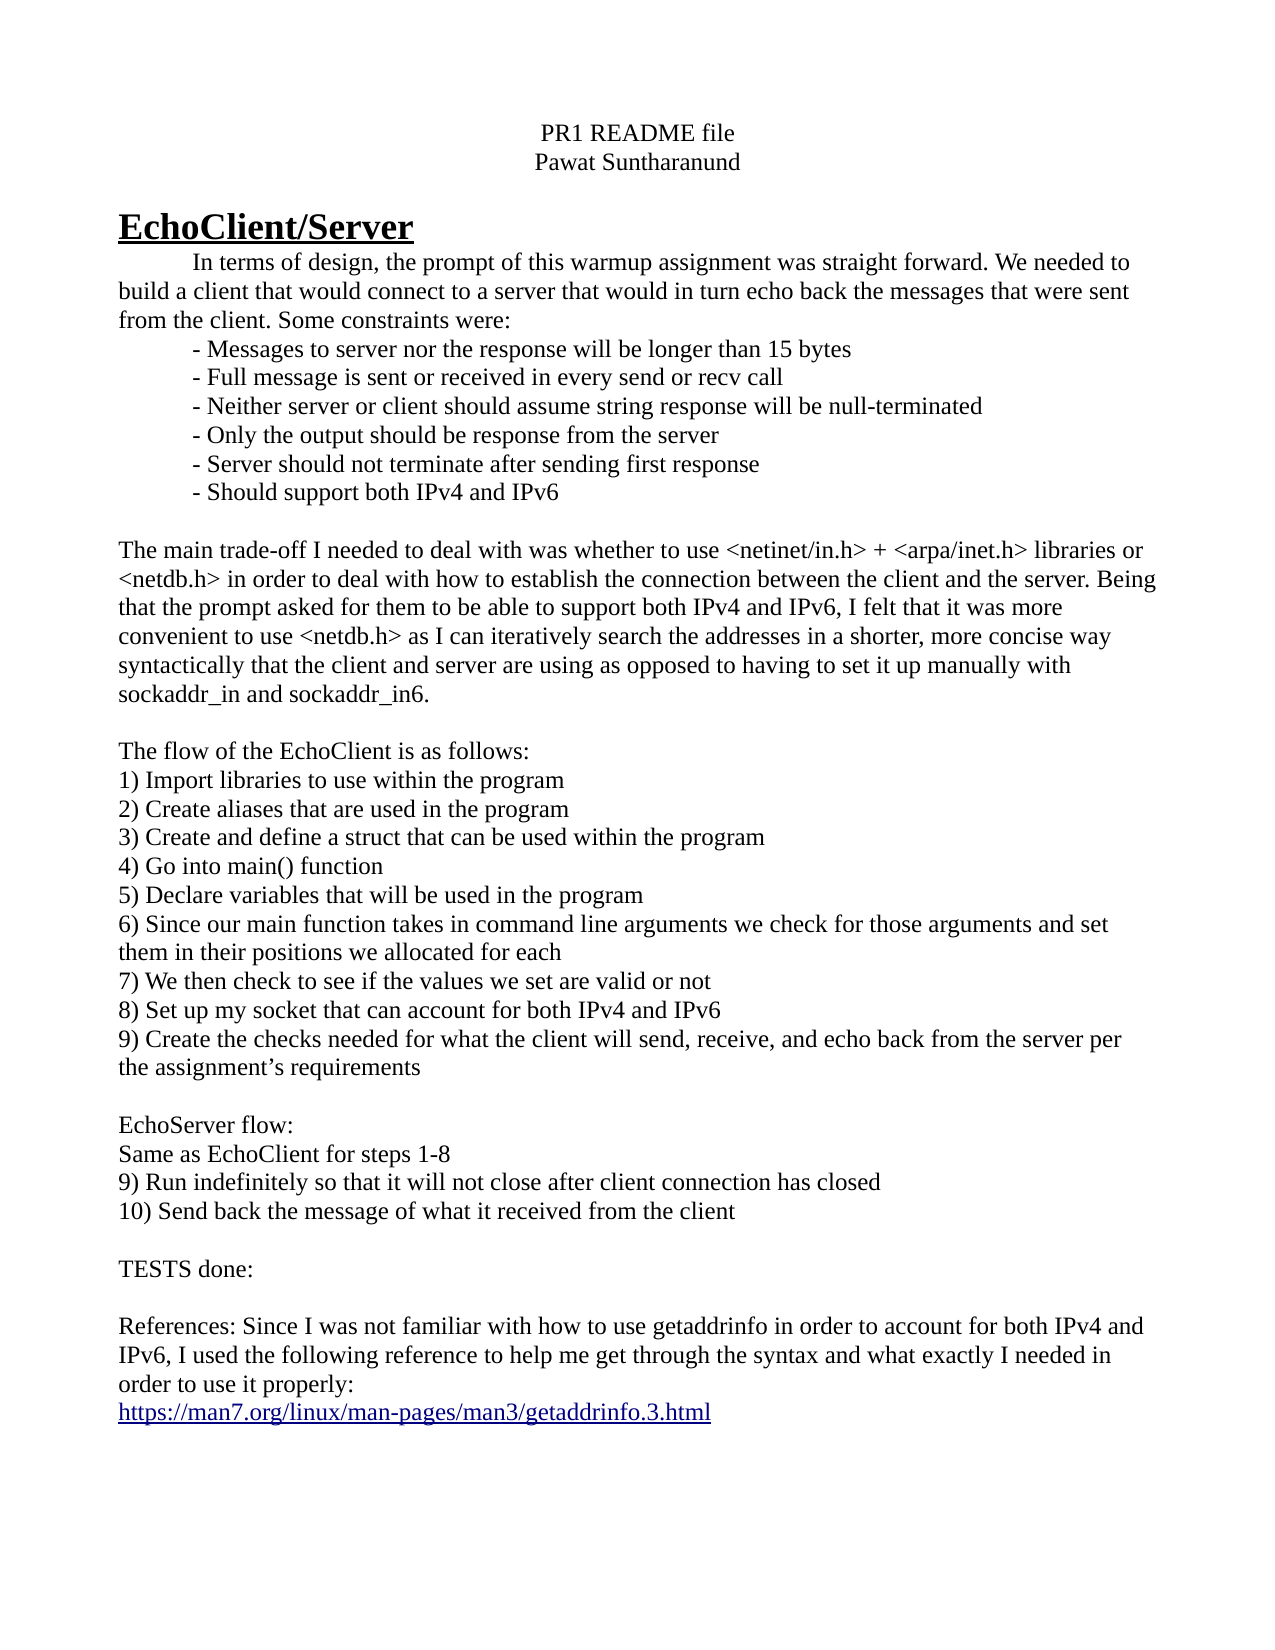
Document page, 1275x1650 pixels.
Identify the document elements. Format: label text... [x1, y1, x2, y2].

text 9) Run indefinitely so that it will not close after client connection has closed [118, 1167, 1157, 1196]
text - Only the output should be response from the server [118, 420, 1157, 449]
text PR1 README file [118, 118, 1157, 147]
text In terms of design, the prompt of this warmup assignment was straight forward. We needed to build a client that would connect to a server that would in turn echo back the messages that were sent from the client. Some constraints were: [118, 247, 1157, 334]
text 10) Send back the message of what it received from the client [118, 1196, 1157, 1225]
text - Server should not terminate after sending first response [118, 449, 1157, 477]
text 5) Declare variables that will be used in the program [118, 880, 1157, 909]
text 4) Go into main() function [118, 851, 1157, 880]
text EchoServer flow: [118, 1110, 1157, 1139]
text 3) Create and define a struct that can be used within the program [118, 822, 1157, 851]
text - Should support both IPv4 and IPv6 [118, 477, 1157, 506]
text Pawat Suntharanund [118, 147, 1157, 176]
text 2) Create aliases that are used in the program [118, 794, 1157, 822]
text Same as EchoClient for steps 1-8 [118, 1139, 1157, 1167]
text 8) Set up my socket that can account for both IPv4 and IPv6 [118, 995, 1157, 1024]
text - Neither server or client should assume string response will be null-terminated [118, 391, 1157, 420]
text https://man7.org/linux/man-pages/man3/getaddrinfo.3.html [118, 1397, 1157, 1426]
text 7) We then check to see if the values we set are valid or not [118, 966, 1157, 995]
text TESTS done: [118, 1254, 1157, 1282]
text 9) Create the checks needed for what the client will send, receive, and echo back from the server per the assignment’s requirements [118, 1024, 1157, 1081]
text EchoClient/Server [118, 204, 1157, 247]
text - Full message is sent or received in every send or recv call [118, 362, 1157, 391]
text - Messages to server nor the response will be longer than 15 bytes [118, 334, 1157, 362]
text 6) Since our main function takes in command line arguments we check for those arguments and set them in their positions we allocated for each [118, 909, 1157, 966]
text The flow of the EchoClient is as follows: [118, 736, 1157, 765]
text 1) Import libraries to use within the program [118, 765, 1157, 794]
text References: Since I was not familiar with how to use getaddrinfo in order to account for both IPv4 and IPv6, I used the following reference to help me get through the syntax and what exactly I needed in order to use it properly: [118, 1311, 1157, 1397]
text The main trade-off I needed to deal with was whether to use <netinet/in.h> + <arpa/inet.h> libraries or <netdb.h> in order to deal with how to establish the connection between the client and the server. Being that the prompt asked for them to be able to support both IPv4 and IPv6, I felt that it was more convenient to use <netdb.h> as I can iteratively search the addresses in a shorter, more concise way syntactically that the client and server are using as opposed to having to set it up manually with sockaddr_in and sockaddr_in6. [118, 535, 1157, 707]
